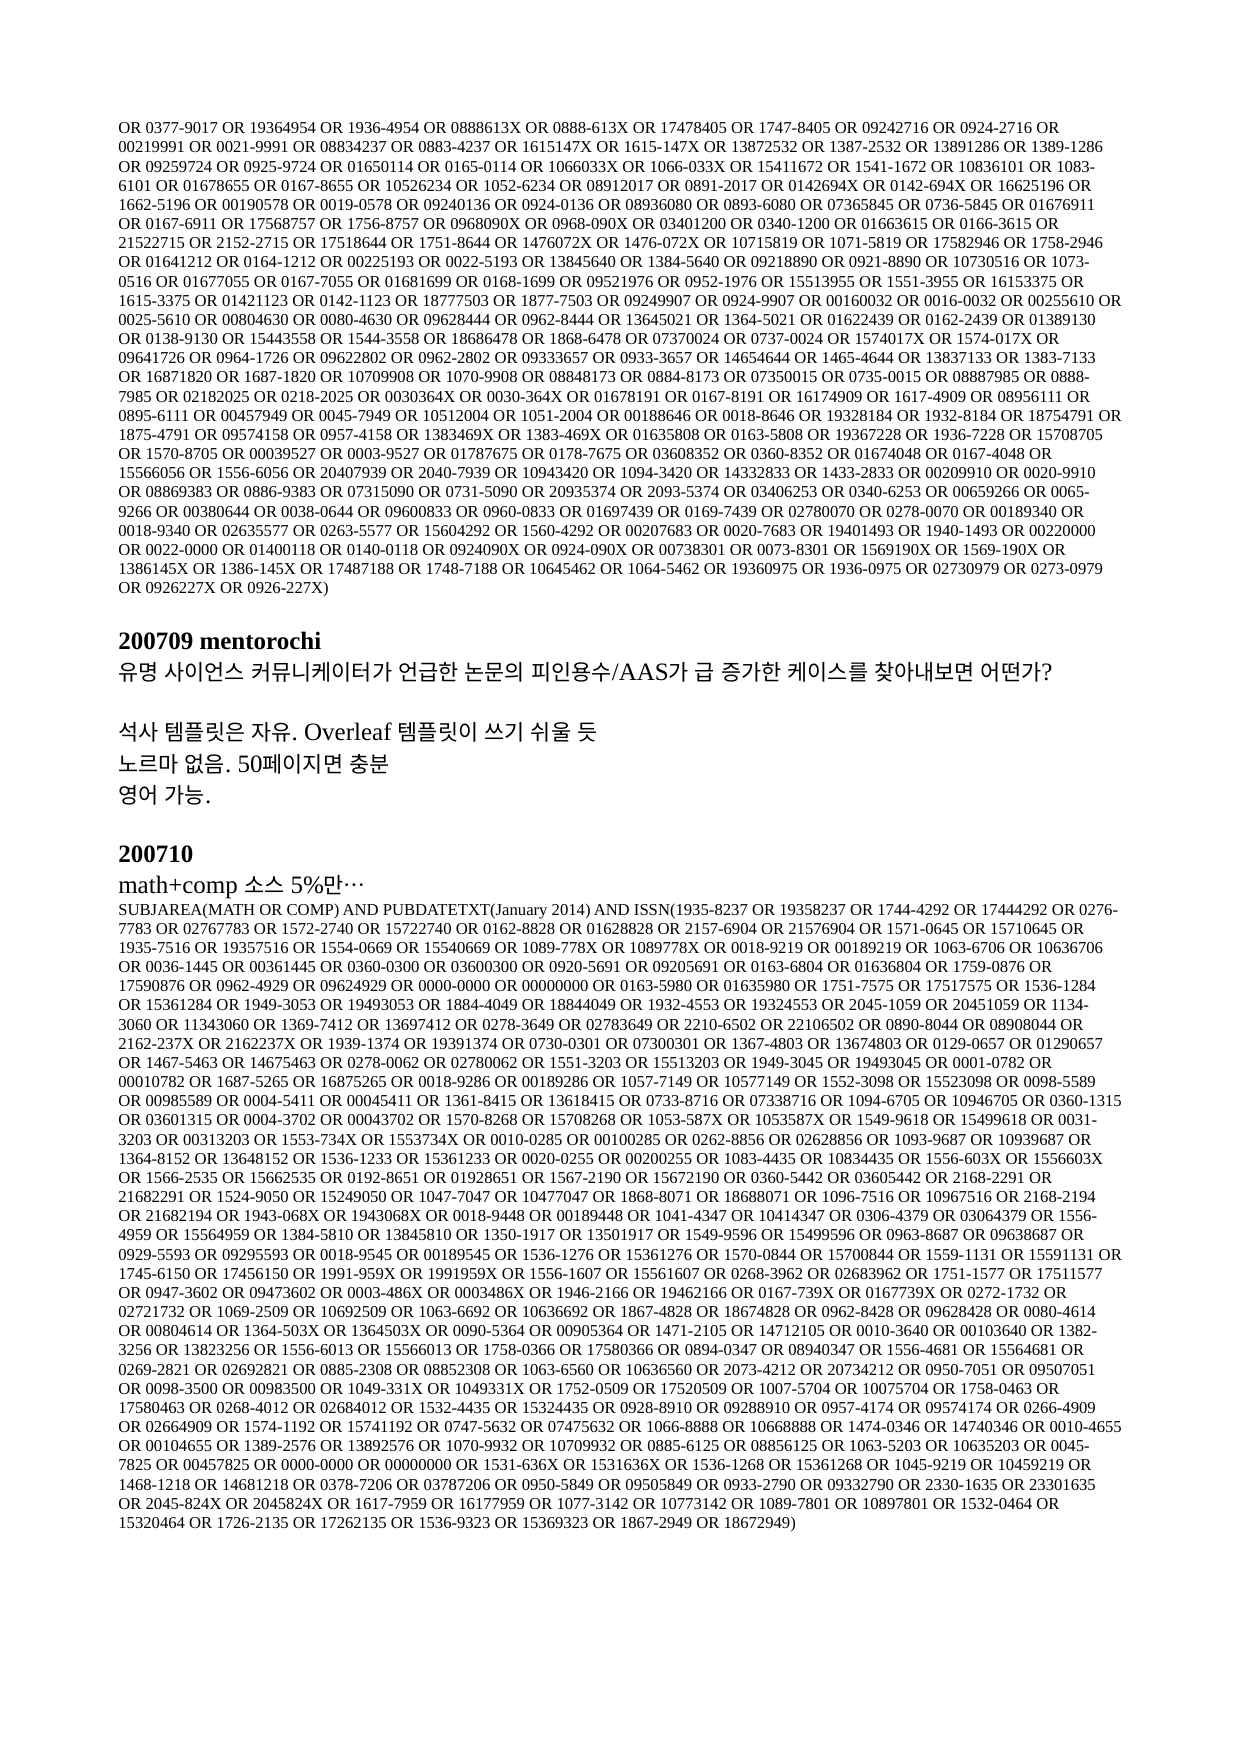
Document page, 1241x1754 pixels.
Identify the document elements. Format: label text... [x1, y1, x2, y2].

text 석사 템플릿은 자유. Overleaf 템플릿이 쓰기 쉬울 듯 [118, 715, 1122, 747]
text 200710 [118, 839, 1122, 868]
text 유명 사이언스 커뮤니케이터가 언급한 논문의 피인용수/AAS가 급 증가한 케이스를 찾아내보면 어떤가? [118, 655, 1122, 686]
text 200709 mentorochi [118, 626, 1122, 655]
text SUBJAREA(MATH OR COMP) AND PUBDATETXT(January 2014) AND ISSN(1935-8237 OR 19358237 OR 1744-4292 OR 17444292 OR 0276-7783 OR 02767783 OR 1572-2740 OR 15722740 OR 0162-8828 OR 01628828 OR 2157-6904 OR 21576904 OR 1571-0645 OR 15710645 OR 1935-7516 OR 19357516 OR 1554-0669 OR 15540669 OR 1089-778X OR 1089778X OR 0018-9219 OR 00189219 OR 1063-6706 OR 10636706 OR 0036-1445 OR 00361445 OR 0360-0300 OR 03600300 OR 0920-5691 OR 09205691 OR 0163-6804 OR 01636804 OR 1759-0876 OR 17590876 OR 0962-4929 OR 09624929 OR 0000-0000 OR 00000000 OR 0163-5980 OR 01635980 OR 1751-7575 OR 17517575 OR 1536-1284 OR 15361284 OR 1949-3053 OR 19493053 OR 1884-4049 OR 18844049 OR 1932-4553 OR 19324553 OR 2045-1059 OR 20451059 OR 1134-3060 OR 11343060 OR 1369-7412 OR 13697412 OR 0278-3649 OR 02783649 OR 2210-6502 OR 22106502 OR 0890-8044 OR 08908044 OR 2162-237X OR 2162237X OR 1939-1374 OR 19391374 OR 0730-0301 OR 07300301 OR 1367-4803 OR 13674803 OR 0129-0657 OR 01290657 OR 1467-5463 OR 14675463 OR 0278-0062 OR 02780062 OR 1551-3203 OR 15513203 OR 1949-3045 OR 19493045 OR 0001-0782 OR 00010782 OR 1687-5265 OR 16875265 OR 0018-9286 OR 00189286 OR 1057-7149 OR 10577149 OR 1552-3098 OR 15523098 OR 0098-5589 OR 00985589 OR 0004-5411 OR 00045411 OR 1361-8415 OR 13618415 OR 0733-8716 OR 07338716 OR 1094-6705 OR 10946705 OR 0360-1315 OR 03601315 OR 0004-3702 OR 00043702 OR 1570-8268 OR 15708268 OR 1053-587X OR 1053587X OR 1549-9618 OR 15499618 OR 0031-3203 OR 00313203 OR 1553-734X OR 1553734X OR 0010-0285 OR 00100285 OR 0262-8856 OR 02628856 OR 1093-9687 OR 10939687 OR 1364-8152 OR 13648152 OR 1536-1233 OR 15361233 OR 0020-0255 OR 00200255 OR 1083-4435 OR 10834435 OR 1556-603X OR 1556603X OR 1566-2535 OR 15662535 OR 0192-8651 OR 01928651 OR 1567-2190 OR 15672190 OR 0360-5442 OR 03605442 OR 2168-2291 OR 21682291 OR 1524-9050 OR 15249050 OR 1047-7047 OR 10477047 OR 1868-8071 OR 18688071 OR 1096-7516 OR 10967516 OR 2168-2194 OR 21682194 OR 1943-068X OR 1943068X OR 0018-9448 OR 00189448 OR 1041-4347 OR 10414347 OR 0306-4379 OR 03064379 OR 1556-4959 OR 15564959 OR 1384-5810 OR 13845810 OR 1350-1917 OR 13501917 OR 1549-9596 OR 15499596 OR 0963-8687 OR 09638687 OR 0929-5593 OR 09295593 OR 0018-9545 OR 00189545 OR 1536-1276 OR 15361276 OR 1570-0844 OR 15700844 OR 1559-1131 OR 15591131 OR 1745-6150 OR 17456150 OR 1991-959X OR 1991959X OR 1556-1607 OR 15561607 OR 0268-3962 OR 02683962 OR 1751-1577 OR 17511577 OR 0947-3602 OR 09473602 OR 0003-486X OR 0003486X OR 1946-2166 OR 19462166 OR 0167-739X OR 0167739X OR 0272-1732 OR 02721732 OR 1069-2509 OR 10692509 OR 1063-6692 OR 10636692 OR 1867-4828 OR 18674828 OR 0962-8428 OR 09628428 OR 0080-4614 OR 00804614 OR 1364-503X OR 1364503X OR 0090-5364 OR 00905364 OR 1471-2105 OR 14712105 OR 0010-3640 OR 00103640 OR 1382-3256 OR 13823256 OR 1556-6013 OR 15566013 OR 1758-0366 OR 17580366 OR 0894-0347 OR 08940347 OR 1556-4681 OR 15564681 OR 0269-2821 OR 02692821 OR 0885-2308 OR 08852308 OR 1063-6560 OR 10636560 OR 2073-4212 OR 20734212 OR 0950-7051 OR 09507051 OR 0098-3500 OR 00983500 OR 1049-331X OR 1049331X OR 1752-0509 OR 17520509 OR 1007-5704 OR 10075704 OR 1758-0463 OR 17580463 OR 0268-4012 OR 02684012 OR 1532-4435 OR 15324435 OR 0928-8910 OR 09288910 OR 0957-4174 OR 09574174 OR 0266-4909 OR 02664909 OR 1574-1192 OR 15741192 OR 0747-5632 OR 07475632 OR 1066-8888 OR 10668888 OR 1474-0346 OR 14740346 OR 0010-4655 OR 00104655 OR 1389-2576 OR 13892576 OR 1070-9932 OR 10709932 OR 0885-6125 OR 08856125 OR 1063-5203 OR 10635203 OR 0045-7825 OR 00457825 OR 0000-0000 OR 00000000 OR 1531-636X OR 1531636X OR 1536-1268 OR 15361268 OR 1045-9219 OR 10459219 OR 1468-1218 OR 14681218 OR 0378-7206 OR 03787206 OR 0950-5849 OR 09505849 OR 0933-2790 OR 09332790 OR 2330-1635 OR 23301635 OR 2045-824X OR 2045824X OR 1617-7959 OR 16177959 OR 1077-3142 OR 10773142 OR 1089-7801 OR 10897801 OR 1532-0464 OR 15320464 OR 1726-2135 OR 17262135 OR 1536-9323 OR 15369323 OR 1867-2949 OR 18672949) [118, 899, 1122, 1532]
text 영어 가능. [118, 778, 1122, 810]
text OR 0377-9017 OR 19364954 OR 1936-4954 OR 0888613X OR 0888-613X OR 17478405 OR 1747-8405 OR 09242716 OR 0924-2716 OR 00219991 OR 0021-9991 OR 08834237 OR 0883-4237 OR 1615147X OR 1615-147X OR 13872532 OR 1387-2532 OR 13891286 OR 1389-1286 OR 09259724 OR 0925-9724 OR 01650114 OR 0165-0114 OR 1066033X OR 1066-033X OR 15411672 OR 1541-1672 OR 10836101 OR 1083-6101 OR 01678655 OR 0167-8655 OR 10526234 OR 1052-6234 OR 08912017 OR 0891-2017 OR 0142694X OR 0142-694X OR 16625196 OR 1662-5196 OR 00190578 OR 0019-0578 OR 09240136 OR 0924-0136 OR 08936080 OR 0893-6080 OR 07365845 OR 0736-5845 OR 01676911 OR 0167-6911 OR 17568757 OR 1756-8757 OR 0968090X OR 0968-090X OR 03401200 OR 0340-1200 OR 01663615 OR 0166-3615 OR 21522715 OR 2152-2715 OR 17518644 OR 1751-8644 OR 1476072X OR 1476-072X OR 10715819 OR 1071-5819 OR 17582946 OR 1758-2946 OR 01641212 OR 0164-1212 OR 00225193 OR 0022-5193 OR 13845640 OR 1384-5640 OR 09218890 OR 0921-8890 OR 10730516 OR 1073-0516 OR 01677055 OR 0167-7055 OR 01681699 OR 0168-1699 OR 09521976 OR 0952-1976 OR 15513955 OR 1551-3955 OR 16153375 OR 1615-3375 OR 01421123 OR 0142-1123 OR 18777503 OR 1877-7503 OR 09249907 OR 0924-9907 OR 00160032 OR 0016-0032 OR 00255610 OR 0025-5610 OR 00804630 OR 0080-4630 OR 09628444 OR 0962-8444 OR 13645021 OR 1364-5021 OR 01622439 OR 0162-2439 OR 01389130 OR 0138-9130 OR 15443558 OR 1544-3558 OR 18686478 OR 1868-6478 OR 07370024 OR 0737-0024 OR 1574017X OR 1574-017X OR 09641726 OR 0964-1726 OR 09622802 OR 0962-2802 OR 09333657 OR 0933-3657 OR 14654644 OR 1465-4644 OR 13837133 OR 1383-7133 OR 16871820 OR 1687-1820 OR 10709908 OR 1070-9908 OR 08848173 OR 0884-8173 OR 07350015 OR 0735-0015 OR 08887985 OR 0888-7985 OR 02182025 OR 0218-2025 OR 0030364X OR 0030-364X OR 01678191 OR 0167-8191 OR 16174909 OR 1617-4909 OR 08956111 OR 0895-6111 OR 00457949 OR 0045-7949 OR 10512004 OR 1051-2004 OR 00188646 OR 0018-8646 OR 19328184 OR 1932-8184 OR 18754791 OR 1875-4791 OR 09574158 OR 0957-4158 OR 1383469X OR 1383-469X OR 01635808 OR 0163-5808 OR 19367228 OR 1936-7228 OR 15708705 OR 1570-8705 OR 00039527 OR 0003-9527 OR 01787675 OR 0178-7675 OR 03608352 OR 0360-8352 OR 01674048 OR 0167-4048 OR 15566056 OR 1556-6056 OR 20407939 OR 2040-7939 OR 10943420 OR 1094-3420 OR 14332833 OR 1433-2833 OR 00209910 OR 0020-9910 OR 08869383 OR 0886-9383 OR 07315090 OR 0731-5090 OR 20935374 OR 2093-5374 OR 03406253 OR 0340-6253 OR 00659266 OR 0065-9266 OR 00380644 OR 0038-0644 OR 09600833 OR 0960-0833 OR 01697439 OR 0169-7439 OR 02780070 OR 0278-0070 OR 00189340 OR 0018-9340 OR 02635577 OR 0263-5577 OR 15604292 OR 1560-4292 OR 00207683 OR 0020-7683 OR 19401493 OR 1940-1493 OR 00220000 OR 0022-0000 OR 01400118 OR 0140-0118 OR 0924090X OR 0924-090X OR 00738301 OR 0073-8301 OR 1569190X OR 1569-190X OR 1386145X OR 1386-145X OR 17487188 OR 1748-7188 OR 10645462 OR 1064-5462 OR 19360975 OR 1936-0975 OR 02730979 OR 0273-0979 OR 0926227X OR 0926-227X) [118, 118, 1122, 597]
text 노르마 없음. 50페이지면 충분 [118, 747, 1122, 778]
text math+comp 소스 5%만… [118, 868, 1122, 899]
